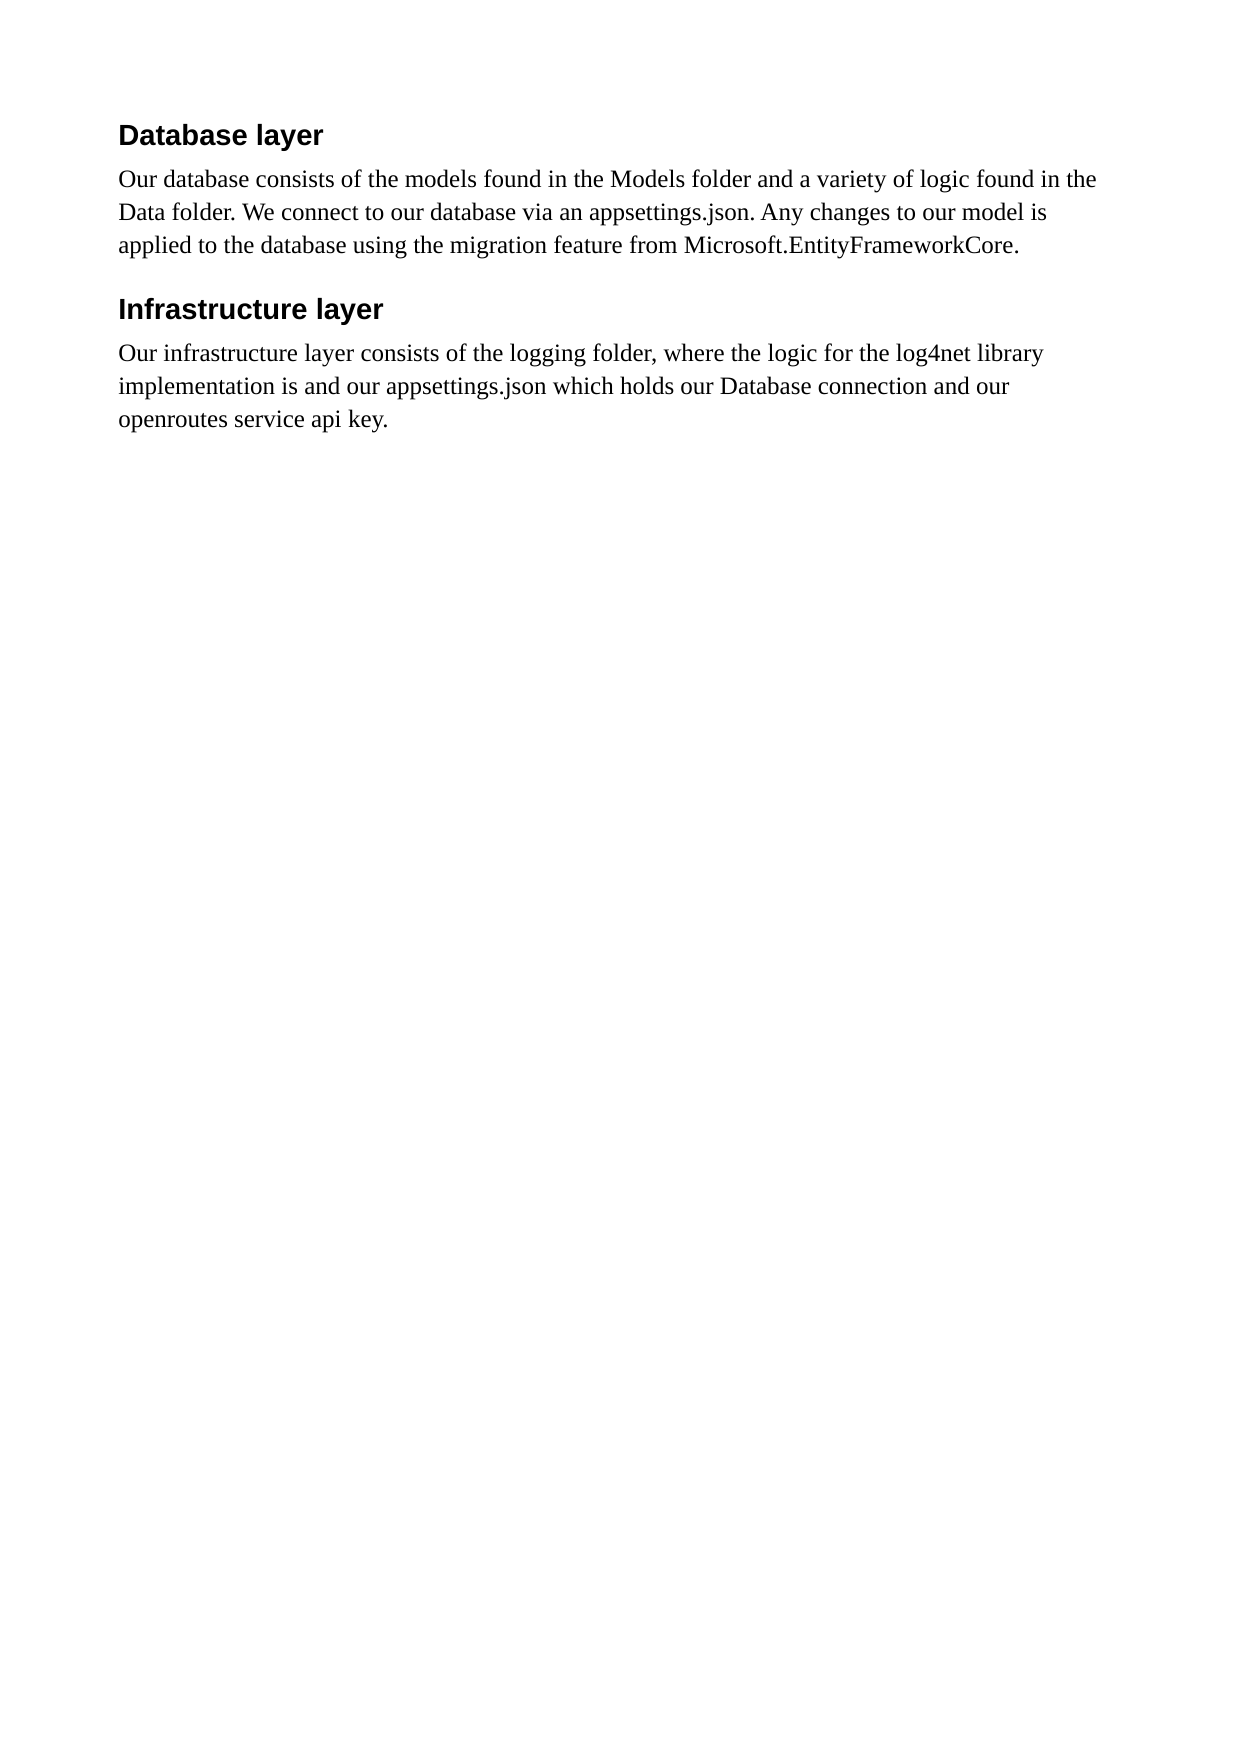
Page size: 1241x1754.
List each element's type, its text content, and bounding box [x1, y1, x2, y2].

text Our database consists of the models found in the Models folder and a variety of logic found in the Data folder. We connect to our database via an appsettings.json. Any changes to our model is applied to the database using the migration feature from Microsoft.EntityFrameworkCore. [118, 164, 1122, 259]
text Our infrastructure layer consists of the logging folder, where the logic for the log4net library implementation is and our appsettings.json which holds our Database connection and our openroutes service api key. [118, 338, 1122, 433]
subtitle Database layer [118, 118, 1122, 152]
subtitle Infrastructure layer [118, 292, 1122, 326]
